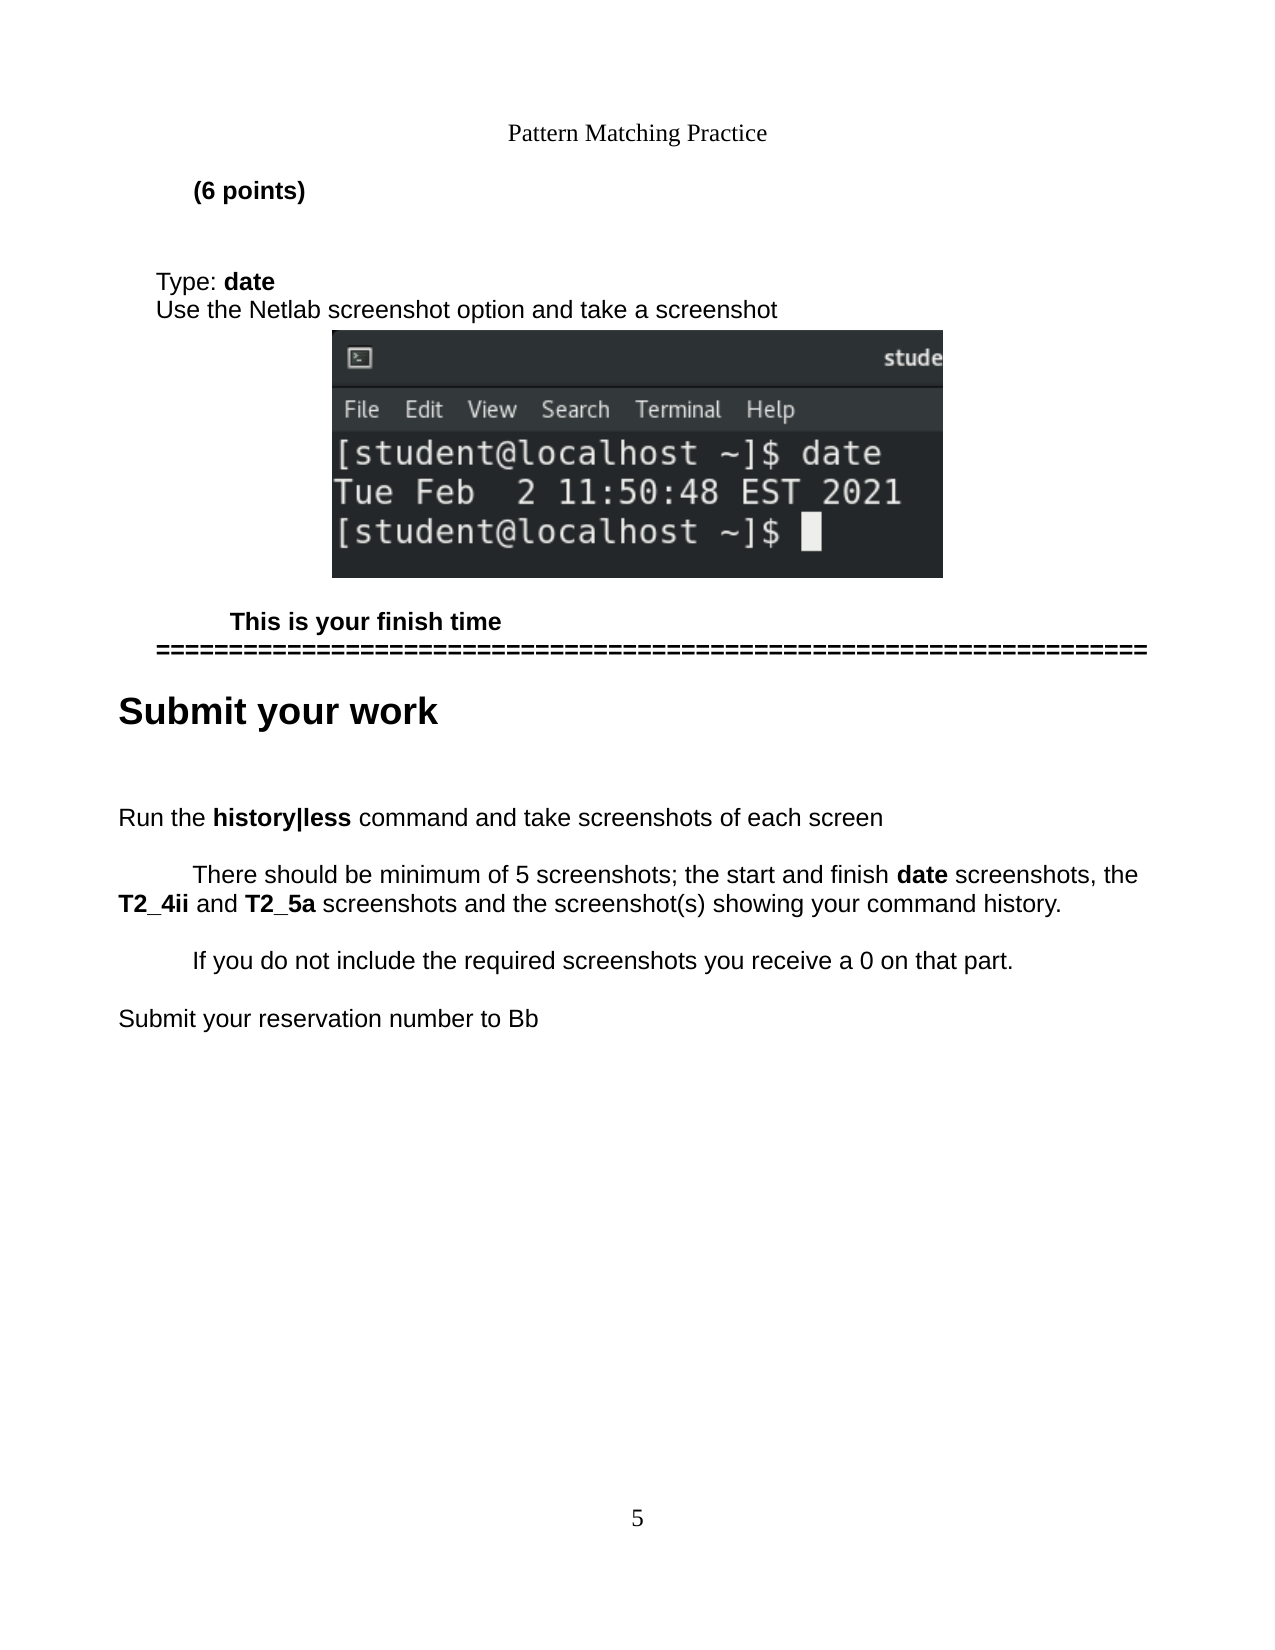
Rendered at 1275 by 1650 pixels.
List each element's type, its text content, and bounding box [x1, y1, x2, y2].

text If you do not include the required screenshots you receive a 0 on that part. [118, 946, 1157, 975]
text Submit your reservation number to Bb [118, 1004, 1157, 1033]
list Type: date [118, 267, 1157, 295]
list Use the Netlab screenshot option and take a screenshot [118, 295, 1157, 324]
list This is your finish time [118, 606, 1157, 635]
text Run the history|less command and take screenshots of each screen [118, 803, 1157, 831]
subtitle Submit your work [118, 689, 1157, 733]
text There should be minimum of 5 screenshots; the start and finish date screenshots, the T2_4ii and T2_5a screenshots and the screenshot(s) showing your command history. [118, 860, 1157, 918]
subtitle (6 points) [156, 176, 1157, 205]
picture [332, 330, 943, 578]
list ==================================================================== [118, 635, 1157, 664]
